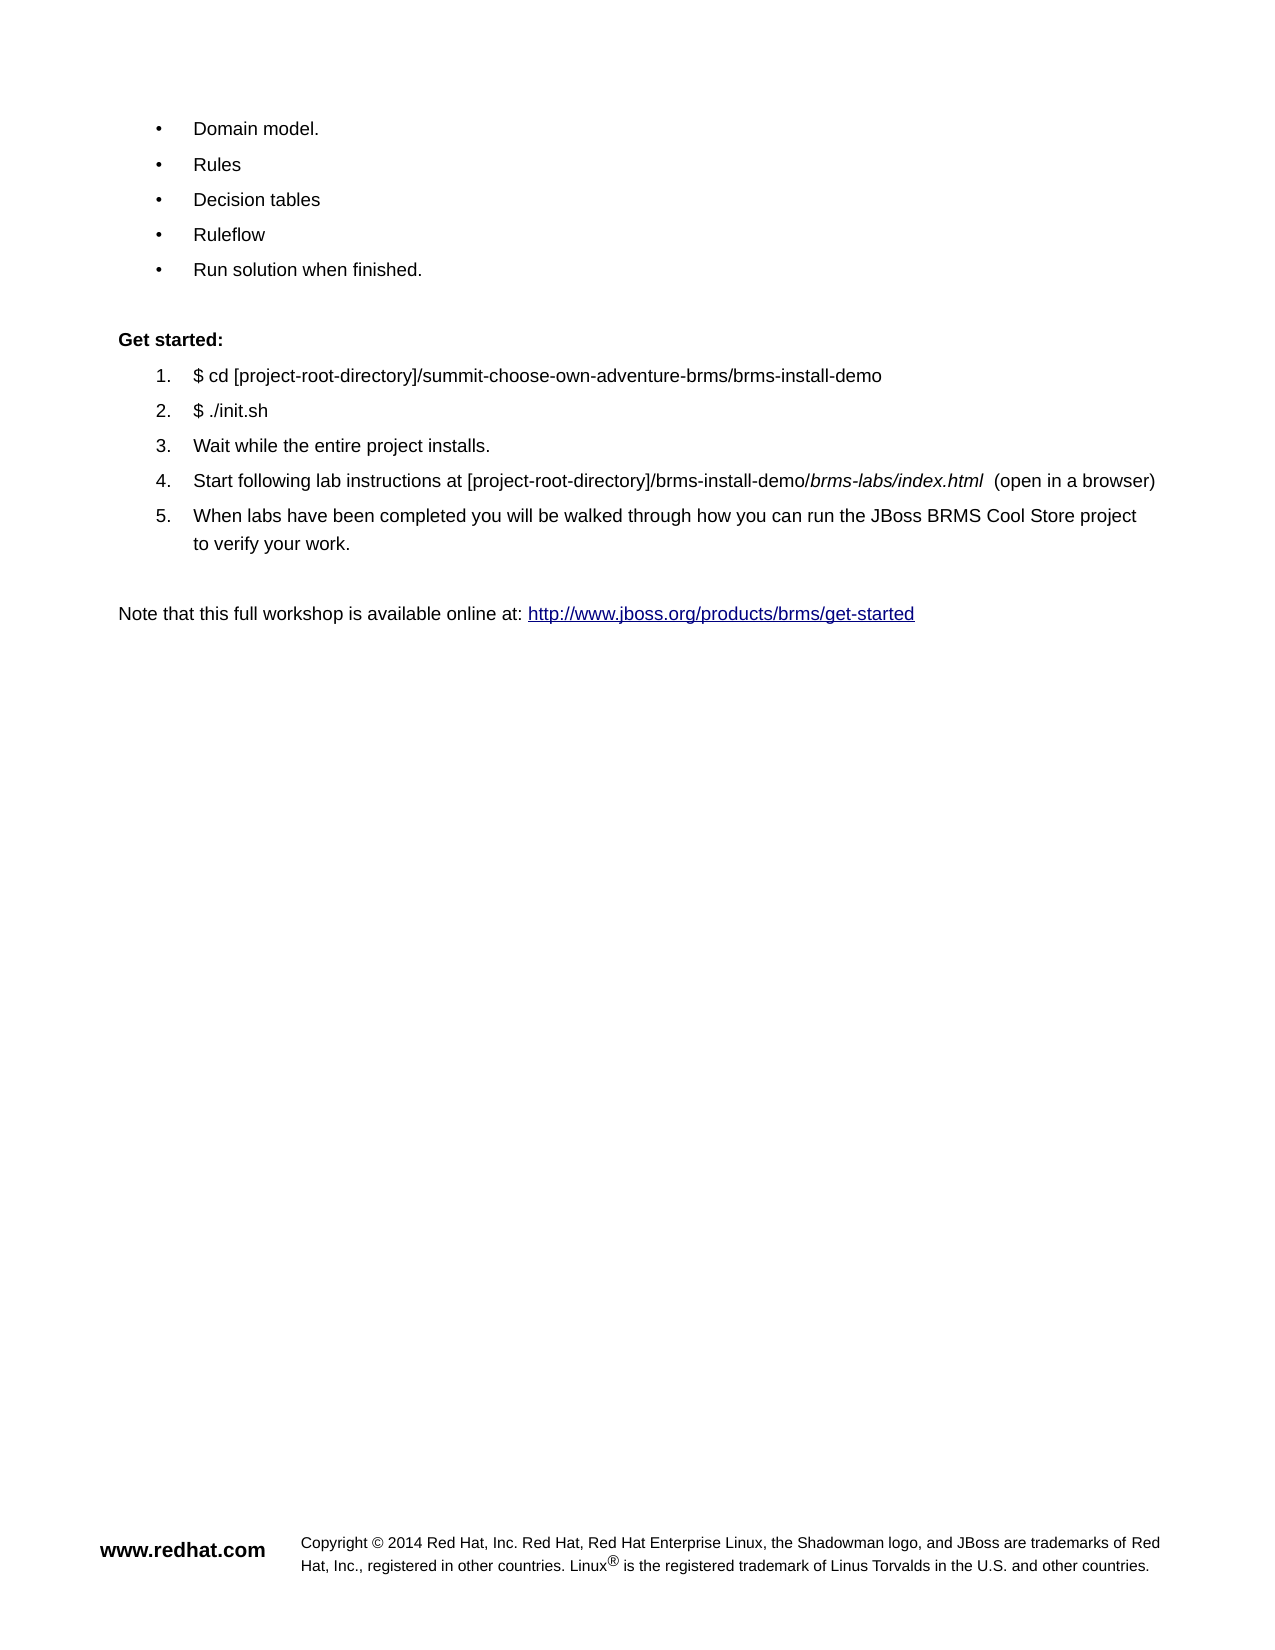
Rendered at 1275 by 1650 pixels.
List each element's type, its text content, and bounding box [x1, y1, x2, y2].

list Run solution when finished. [156, 259, 1157, 281]
list $ cd [project-root-directory]/summit-choose-own-adventure-brms/brms-install-demo [156, 364, 1157, 386]
text Copyright © 2014 Red Hat, Inc. Red Hat, Red Hat Enterprise Linux, the Shadowman logo, and JBoss are trademarks of Red Hat, Inc., registered in other countries. Linux® is the registered trademark of Linus Torvalds in the U.S. and other countries. [301, 1534, 1184, 1575]
list $ ./init.sh [156, 399, 1157, 421]
list Wait while the entire project installs. [156, 434, 1157, 456]
list When labs have been completed you will be walked through how you can run the JBoss BRMS Cool Store project to verify your work. [156, 505, 1157, 554]
list Decision tables [156, 188, 1157, 210]
list Domain model. [156, 118, 1157, 140]
text www.redhat.com [100, 1537, 276, 1561]
list Ruleflow [156, 224, 1157, 245]
text Note that this full workshop is available online at: http://www.jboss.org/products/brms/get-started [118, 603, 1157, 624]
text Get started: [118, 329, 1157, 351]
list Rules [156, 153, 1157, 175]
list Start following lab instructions at [project-root-directory]/brms-install-demo/brms-labs/index.html (open in a browser) [156, 470, 1157, 491]
